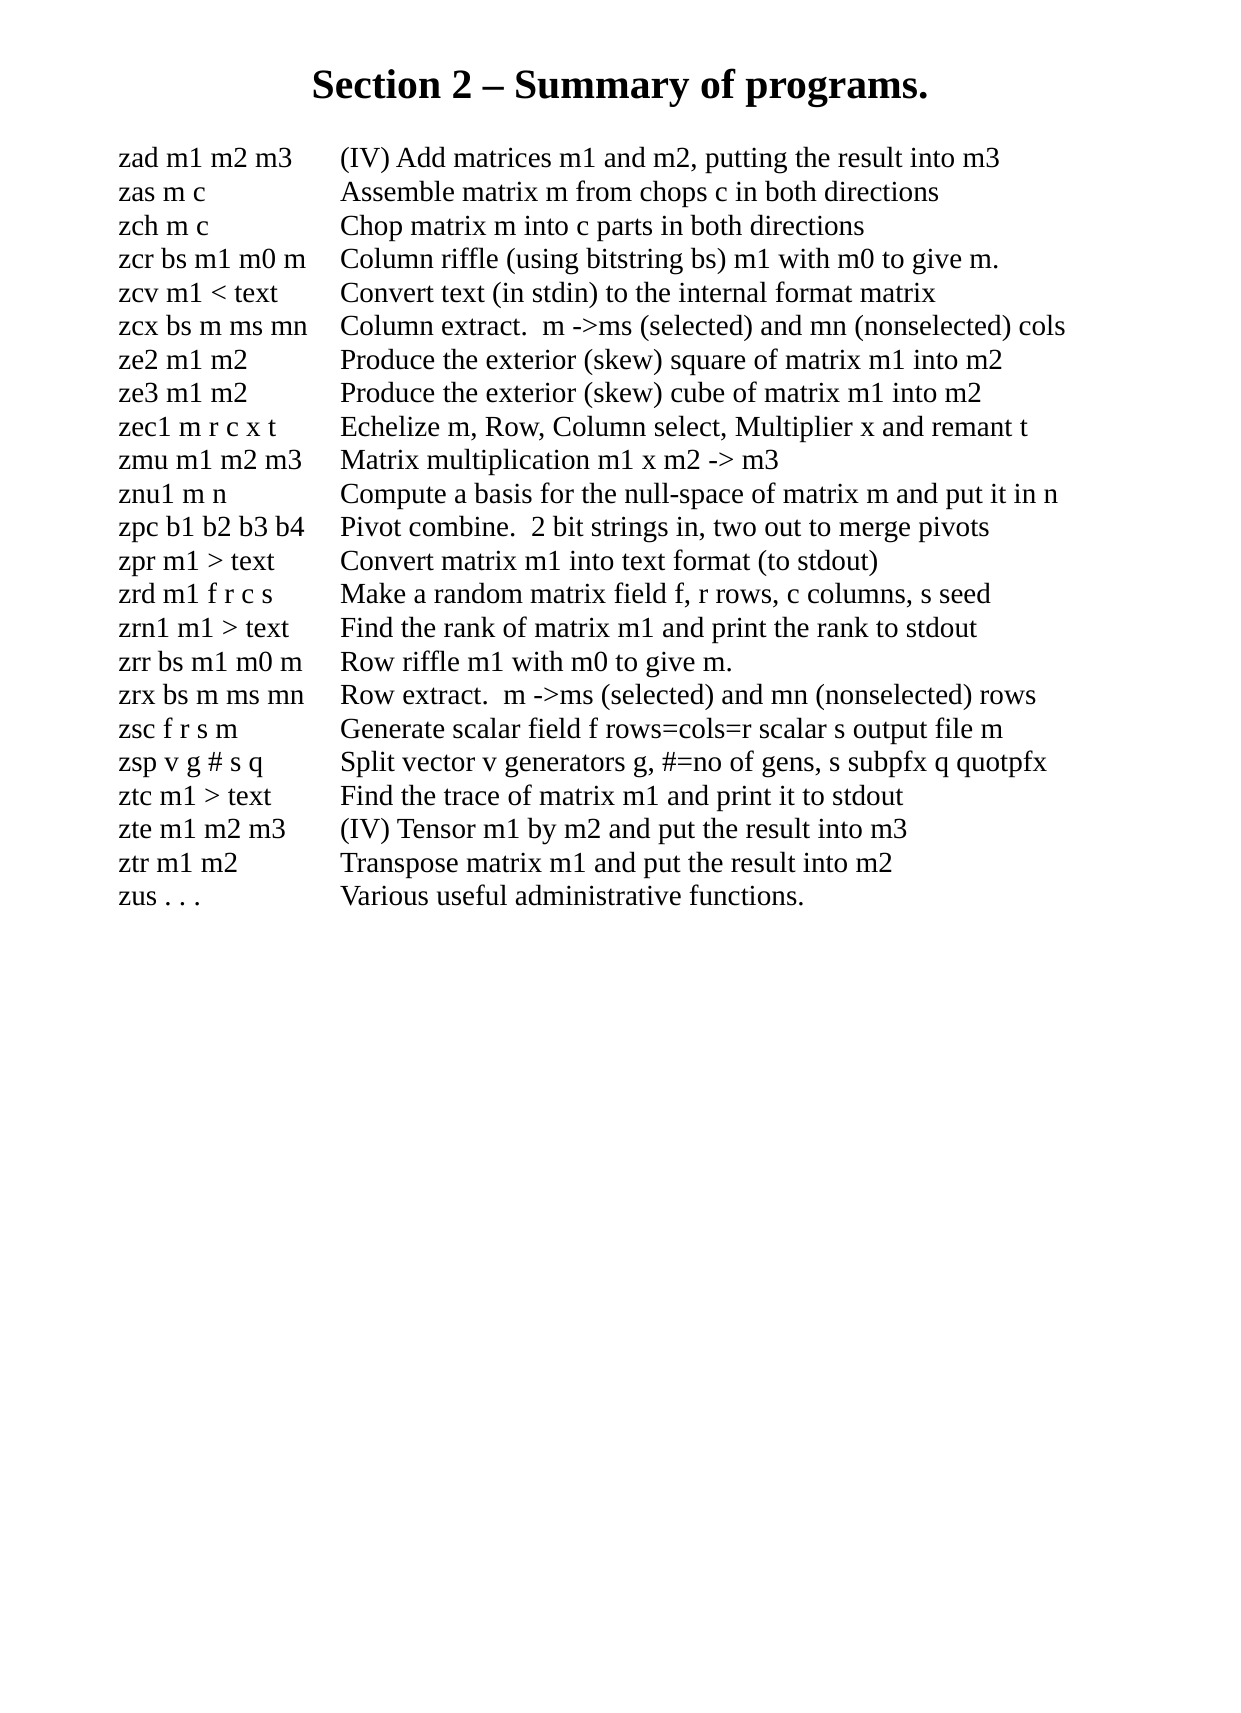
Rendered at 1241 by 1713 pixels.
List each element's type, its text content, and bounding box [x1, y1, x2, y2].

text ze2 m1 m2 Produce the exterior (skew) square of matrix m1 into m2 [118, 342, 1122, 375]
text zcx bs m ms mn Column extract. m ->ms (selected) and mn (nonselected) cols [118, 308, 1122, 342]
text Section 2 – Summary of programs. [118, 59, 1122, 107]
text zcv m1 < text Convert text (in stdin) to the internal format matrix [118, 275, 1122, 308]
text zch m c Chop matrix m into c parts in both directions [118, 208, 1122, 241]
text zrr bs m1 m0 m Row riffle m1 with m0 to give m. [118, 644, 1122, 677]
text ztr m1 m2 Transpose matrix m1 and put the result into m2 [118, 845, 1122, 878]
text zas m c Assemble matrix m from chops c in both directions [118, 174, 1122, 208]
text zpr m1 > text Convert matrix m1 into text format (to stdout) [118, 543, 1122, 577]
text zte m1 m2 m3 (IV) Tensor m1 by m2 and put the result into m3 [118, 811, 1122, 845]
text zsc f r s m Generate scalar field f rows=cols=r scalar s output file m [118, 711, 1122, 744]
text ztc m1 > text Find the trace of matrix m1 and print it to stdout [118, 778, 1122, 811]
text znu1 m n Compute a basis for the null-space of matrix m and put it in n [118, 476, 1122, 509]
text zcr bs m1 m0 m Column riffle (using bitstring bs) m1 with m0 to give m. [118, 241, 1122, 275]
text zmu m1 m2 m3 Matrix multiplication m1 x m2 -> m3 [118, 442, 1122, 476]
text zec1 m r c x t Echelize m, Row, Column select, Multiplier x and remant t [118, 409, 1122, 442]
text zsp v g # s q Split vector v generators g, #=no of gens, s subpfx q quotpfx [118, 744, 1122, 778]
text zad m1 m2 m3 (IV) Add matrices m1 and m2, putting the result into m3 [118, 141, 1122, 174]
text zrd m1 f r c s Make a random matrix field f, r rows, c columns, s seed [118, 577, 1122, 610]
text zrn1 m1 > text Find the rank of matrix m1 and print the rank to stdout [118, 610, 1122, 644]
text ze3 m1 m2 Produce the exterior (skew) cube of matrix m1 into m2 [118, 375, 1122, 409]
text zpc b1 b2 b3 b4 Pivot combine. 2 bit strings in, two out to merge pivots [118, 509, 1122, 543]
text zus . . . Various useful administrative functions. [118, 878, 1122, 912]
text zrx bs m ms mn Row extract. m ->ms (selected) and mn (nonselected) rows [118, 677, 1122, 711]
